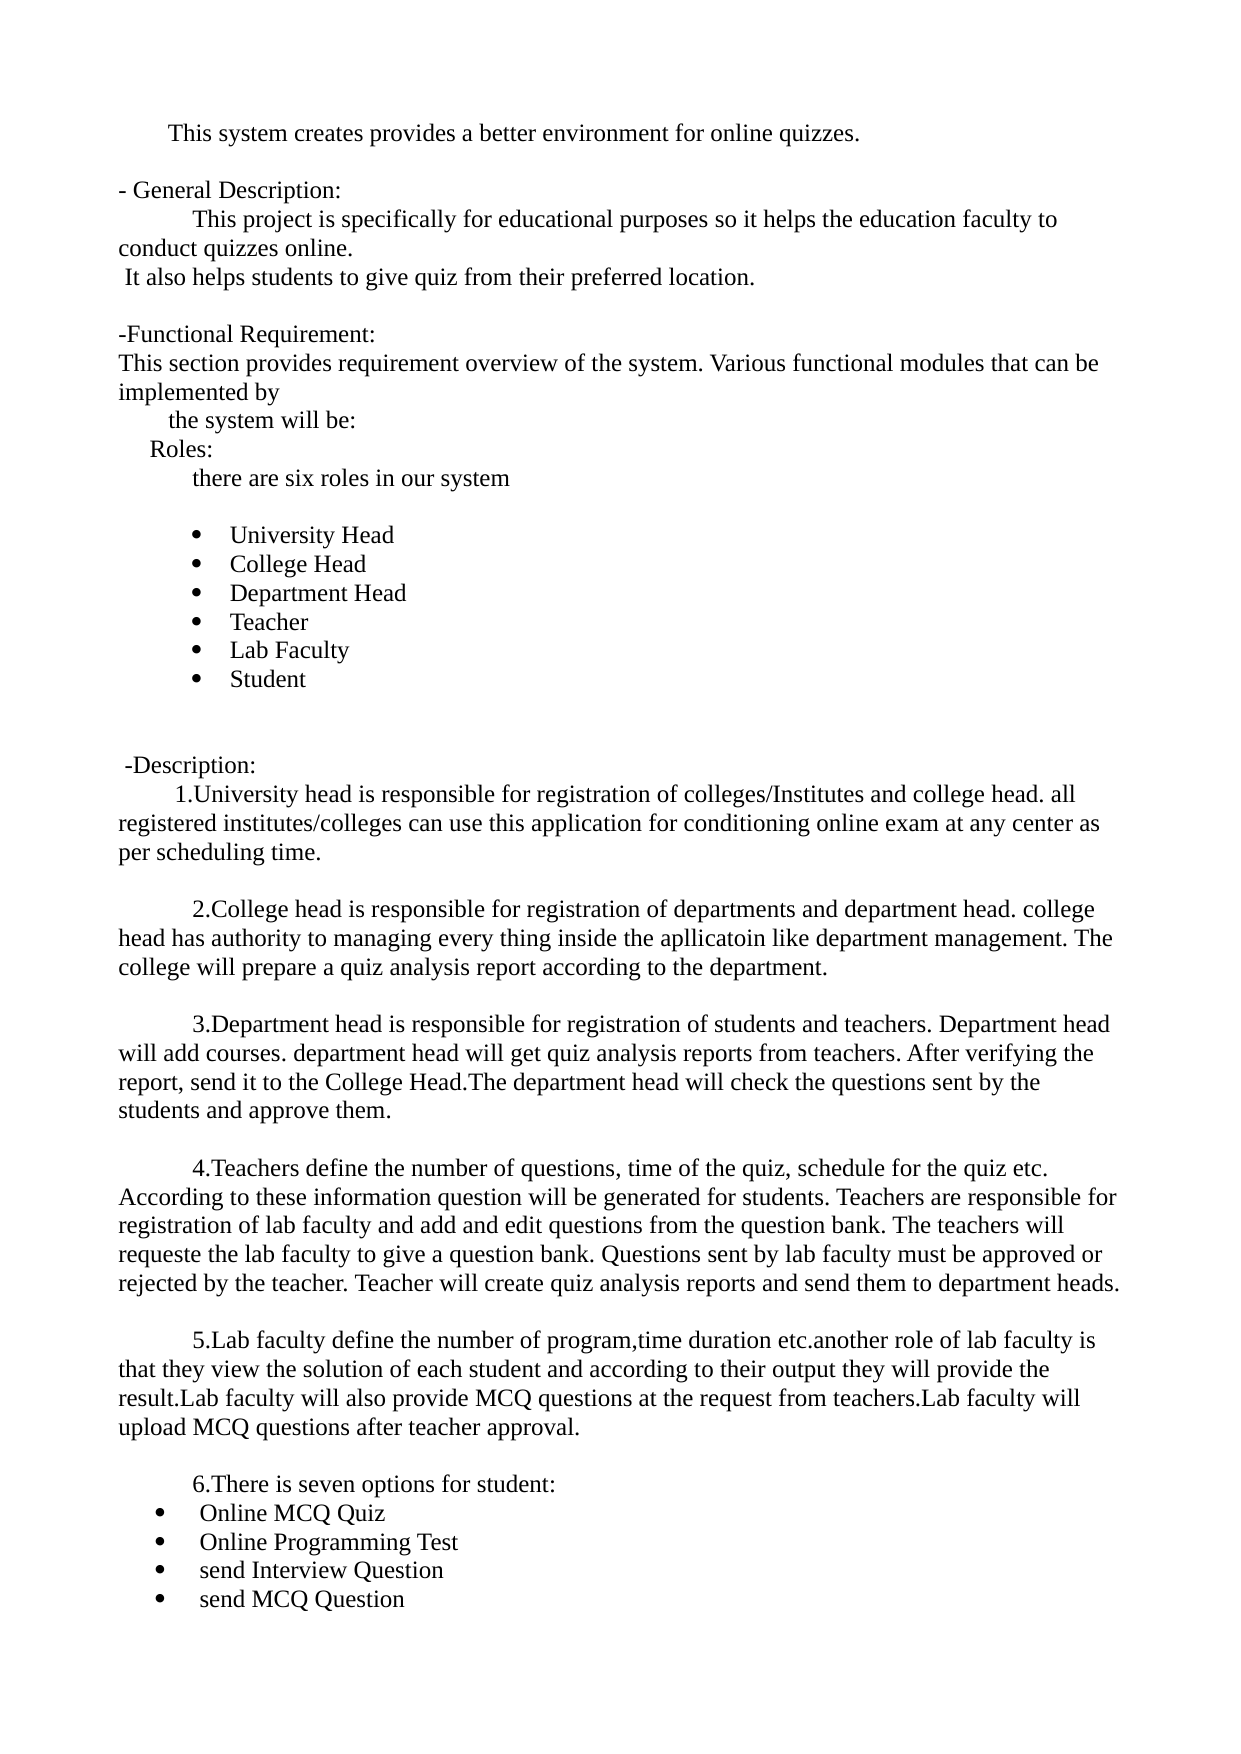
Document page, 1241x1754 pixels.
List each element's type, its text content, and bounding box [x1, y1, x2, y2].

text - General Description: [118, 176, 1122, 204]
text This section provides requirement overview of the system. Various functional modules that can be implemented by [118, 348, 1122, 406]
list University Head [192, 521, 1122, 549]
list Online MCQ Quiz [156, 1498, 1122, 1527]
list College Head [192, 549, 1122, 578]
text 3.Department head is responsible for registration of students and teachers. Department head will add courses. department head will get quiz analysis reports from teachers. After verifying the report, send it to the College Head.The department head will check the questions sent by the students and approve them. [118, 1009, 1122, 1124]
list Student [192, 664, 1122, 693]
text 5.Lab faculty define the number of program,time duration etc.another role of lab faculty is that they view the solution of each student and according to their output they will provide the result.Lab faculty will also provide MCQ questions at the request from teachers.Lab faculty will upload MCQ questions after teacher approval. [118, 1326, 1122, 1441]
text 1.University head is responsible for registration of colleges/Institutes and college head. all registered institutes/colleges can use this application for conditioning online exam at any center as per scheduling time. [118, 779, 1122, 866]
list Department Head [192, 578, 1122, 607]
text It also helps students to give quiz from their preferred location. [118, 262, 1122, 291]
text This project is specifically for educational purposes so it helps the education faculty to conduct quizzes online. [118, 204, 1122, 262]
list Teacher [192, 607, 1122, 636]
text the system will be: [118, 406, 1122, 434]
text there are six roles in our system [118, 463, 1122, 492]
list Online Programming Test [156, 1527, 1122, 1556]
list send MCQ Question [156, 1584, 1122, 1613]
text 4.Teachers define the number of questions, time of the quiz, schedule for the quiz etc. According to these information question will be generated for students. Teachers are responsible for registration of lab faculty and add and edit questions from the question bank. The teachers will requeste the lab faculty to give a question bank. Questions sent by lab faculty must be approved or rejected by the teacher. Teacher will create quiz analysis reports and send them to department heads. [118, 1153, 1122, 1297]
list Lab Faculty [192, 636, 1122, 664]
text This system creates provides a better environment for online quizzes. [118, 118, 1122, 147]
text 2.College head is responsible for registration of departments and department head. college head has authority to managing every thing inside the apllicatoin like department management. The college will prepare a quiz analysis report according to the department. [118, 894, 1122, 981]
list send Interview Question [156, 1556, 1122, 1584]
text -Description: [118, 751, 1122, 779]
text Roles: [118, 434, 1122, 463]
text -Functional Requirement: [118, 319, 1122, 348]
text 6.There is seven options for student: [118, 1469, 1122, 1498]
